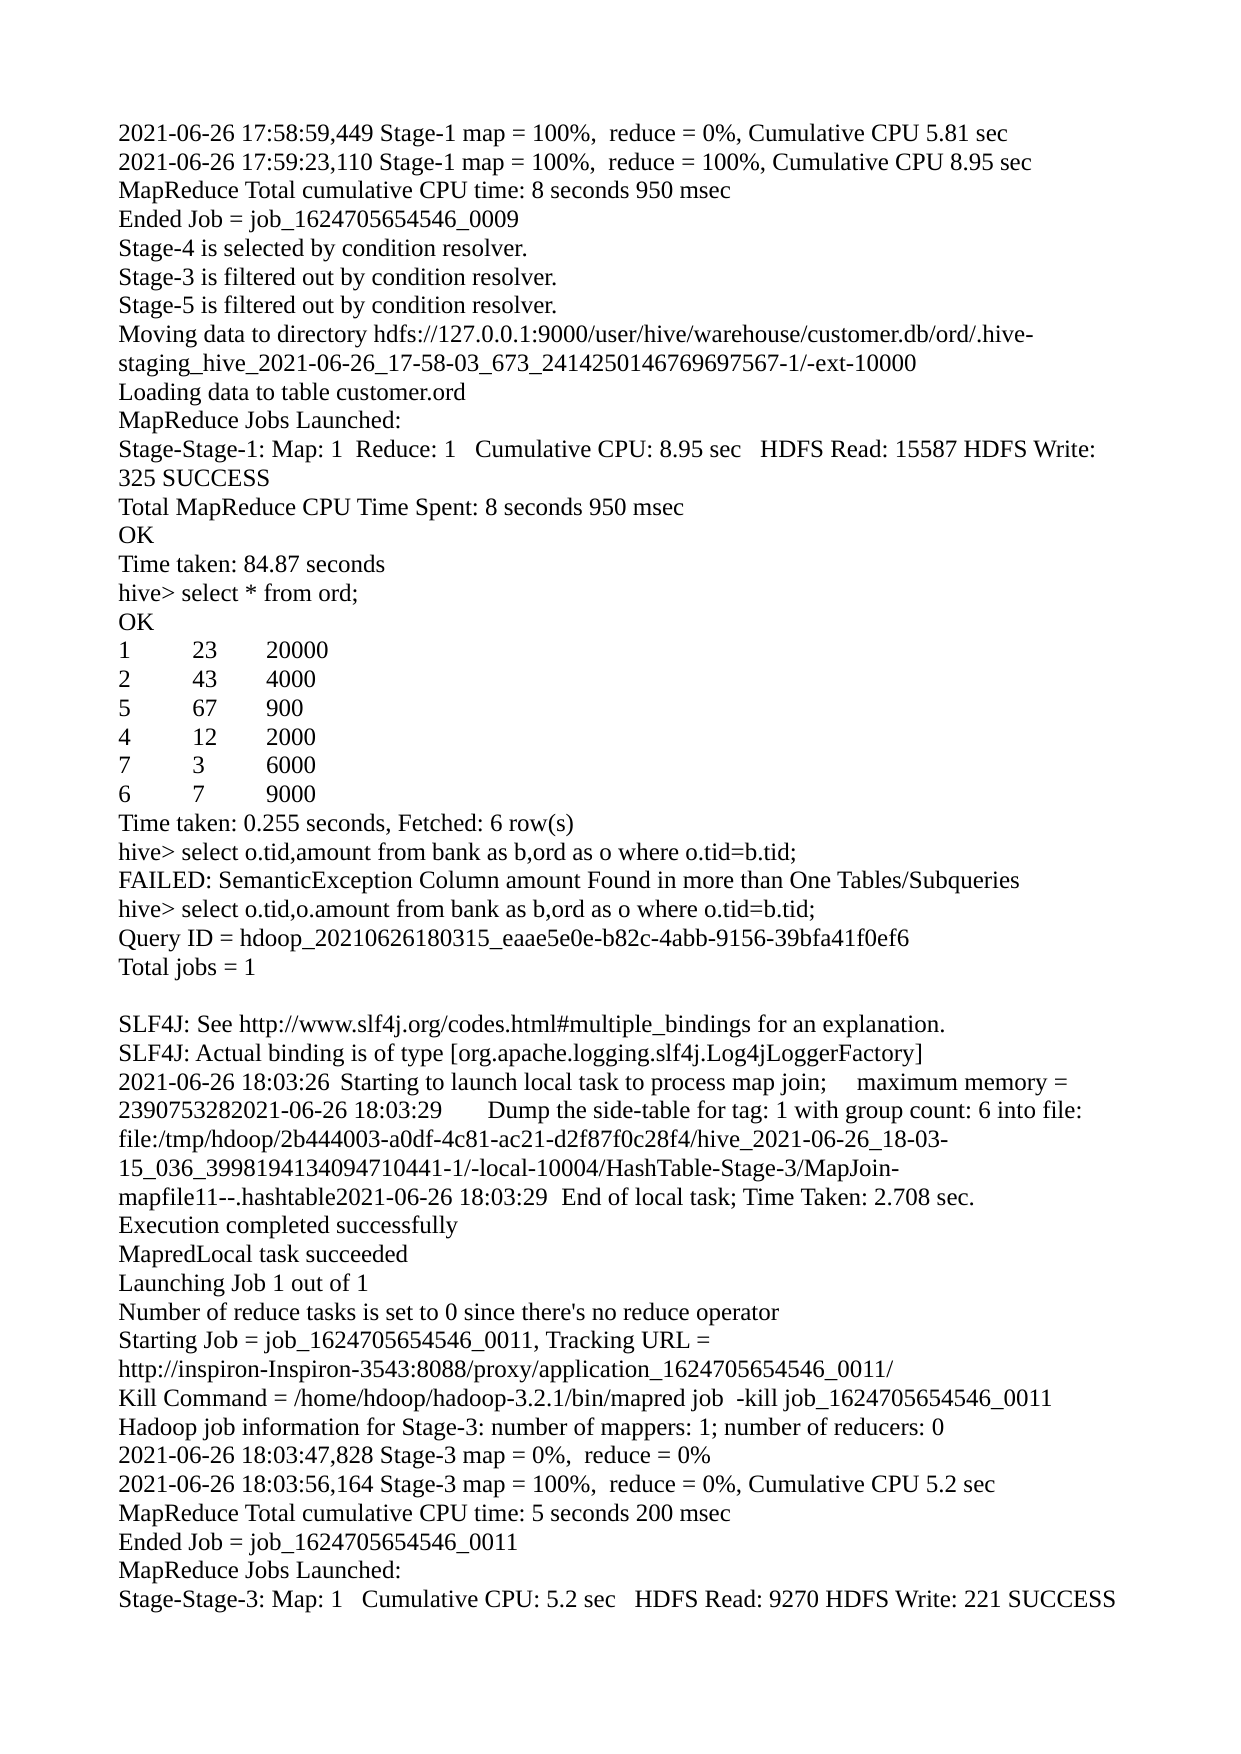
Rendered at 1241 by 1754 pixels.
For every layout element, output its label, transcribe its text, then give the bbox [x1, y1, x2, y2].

text Total MapReduce CPU Time Spent: 8 seconds 950 msec [118, 492, 1122, 521]
text SLF4J: Actual binding is of type [org.apache.logging.slf4j.Log4jLoggerFactory] [118, 1038, 1122, 1067]
text 2021-06-26 18:03:26 Starting to launch local task to process map join; maximum memory = 2390753282021-06-26 18:03:29 Dump the side-table for tag: 1 with group count: 6 into file: file:/tmp/hdoop/2b444003-a0df-4c81-ac21-d2f87f0c28f4/hive_2021-06-26_18-03-15_036_3998194134094710441-1/-local-10004/HashTable-Stage-3/MapJoin-mapfile11--.hashtable2021-06-26 18:03:29 End of local task; Time Taken: 2.708 sec. [118, 1067, 1122, 1211]
text Ended Job = job_1624705654546_0009 [118, 204, 1122, 233]
text 1 23 20000 [118, 636, 1122, 664]
text hive> select o.tid,amount from bank as b,ord as o where o.tid=b.tid; [118, 837, 1122, 866]
text Stage-Stage-3: Map: 1 Cumulative CPU: 5.2 sec HDFS Read: 9270 HDFS Write: 221 SUCCESS [118, 1584, 1122, 1613]
text 2021-06-26 17:58:59,449 Stage-1 map = 100%, reduce = 0%, Cumulative CPU 5.81 sec [118, 118, 1122, 147]
text Total jobs = 1 [118, 952, 1122, 981]
text Ended Job = job_1624705654546_0011 [118, 1527, 1122, 1556]
text Launching Job 1 out of 1 [118, 1268, 1122, 1297]
text OK [118, 521, 1122, 549]
text 7 3 6000 [118, 751, 1122, 779]
text Moving data to directory hdfs://127.0.0.1:9000/user/hive/warehouse/customer.db/ord/.hive-staging_hive_2021-06-26_17-58-03_673_2414250146769697567-1/-ext-10000 [118, 319, 1122, 377]
text Stage-3 is filtered out by condition resolver. [118, 262, 1122, 291]
text OK [118, 607, 1122, 636]
text 6 7 9000 [118, 779, 1122, 808]
text Stage-Stage-1: Map: 1 Reduce: 1 Cumulative CPU: 8.95 sec HDFS Read: 15587 HDFS Write: 325 SUCCESS [118, 434, 1122, 492]
text MapReduce Jobs Launched: [118, 1556, 1122, 1584]
text Stage-4 is selected by condition resolver. [118, 233, 1122, 262]
text Loading data to table customer.ord [118, 377, 1122, 406]
text 2021-06-26 18:03:56,164 Stage-3 map = 100%, reduce = 0%, Cumulative CPU 5.2 sec [118, 1469, 1122, 1498]
text SLF4J: See http://www.slf4j.org/codes.html#multiple_bindings for an explanation. [118, 1009, 1122, 1038]
text hive> select o.tid,o.amount from bank as b,ord as o where o.tid=b.tid; [118, 894, 1122, 923]
text Starting Job = job_1624705654546_0011, Tracking URL = http://inspiron-Inspiron-3543:8088/proxy/application_1624705654546_0011/ [118, 1326, 1122, 1383]
text MapReduce Jobs Launched: [118, 406, 1122, 434]
text hive> select * from ord; [118, 578, 1122, 607]
text Stage-5 is filtered out by condition resolver. [118, 291, 1122, 319]
text Execution completed successfully [118, 1211, 1122, 1239]
text 5 67 900 [118, 693, 1122, 722]
text Number of reduce tasks is set to 0 since there's no reduce operator [118, 1297, 1122, 1326]
text 4 12 2000 [118, 722, 1122, 751]
text Time taken: 84.87 seconds [118, 549, 1122, 578]
text Query ID = hdoop_20210626180315_eaae5e0e-b82c-4abb-9156-39bfa41f0ef6 [118, 923, 1122, 952]
text FAILED: SemanticException Column amount Found in more than One Tables/Subqueries [118, 866, 1122, 894]
text Time taken: 0.255 seconds, Fetched: 6 row(s) [118, 808, 1122, 837]
text Hadoop job information for Stage-3: number of mappers: 1; number of reducers: 0 [118, 1412, 1122, 1441]
text 2021-06-26 17:59:23,110 Stage-1 map = 100%, reduce = 100%, Cumulative CPU 8.95 sec [118, 147, 1122, 176]
text MapReduce Total cumulative CPU time: 8 seconds 950 msec [118, 176, 1122, 204]
text 2021-06-26 18:03:47,828 Stage-3 map = 0%, reduce = 0% [118, 1441, 1122, 1469]
text 2 43 4000 [118, 664, 1122, 693]
text Kill Command = /home/hdoop/hadoop-3.2.1/bin/mapred job -kill job_1624705654546_0011 [118, 1383, 1122, 1412]
text MapReduce Total cumulative CPU time: 5 seconds 200 msec [118, 1498, 1122, 1527]
text MapredLocal task succeeded [118, 1239, 1122, 1268]
